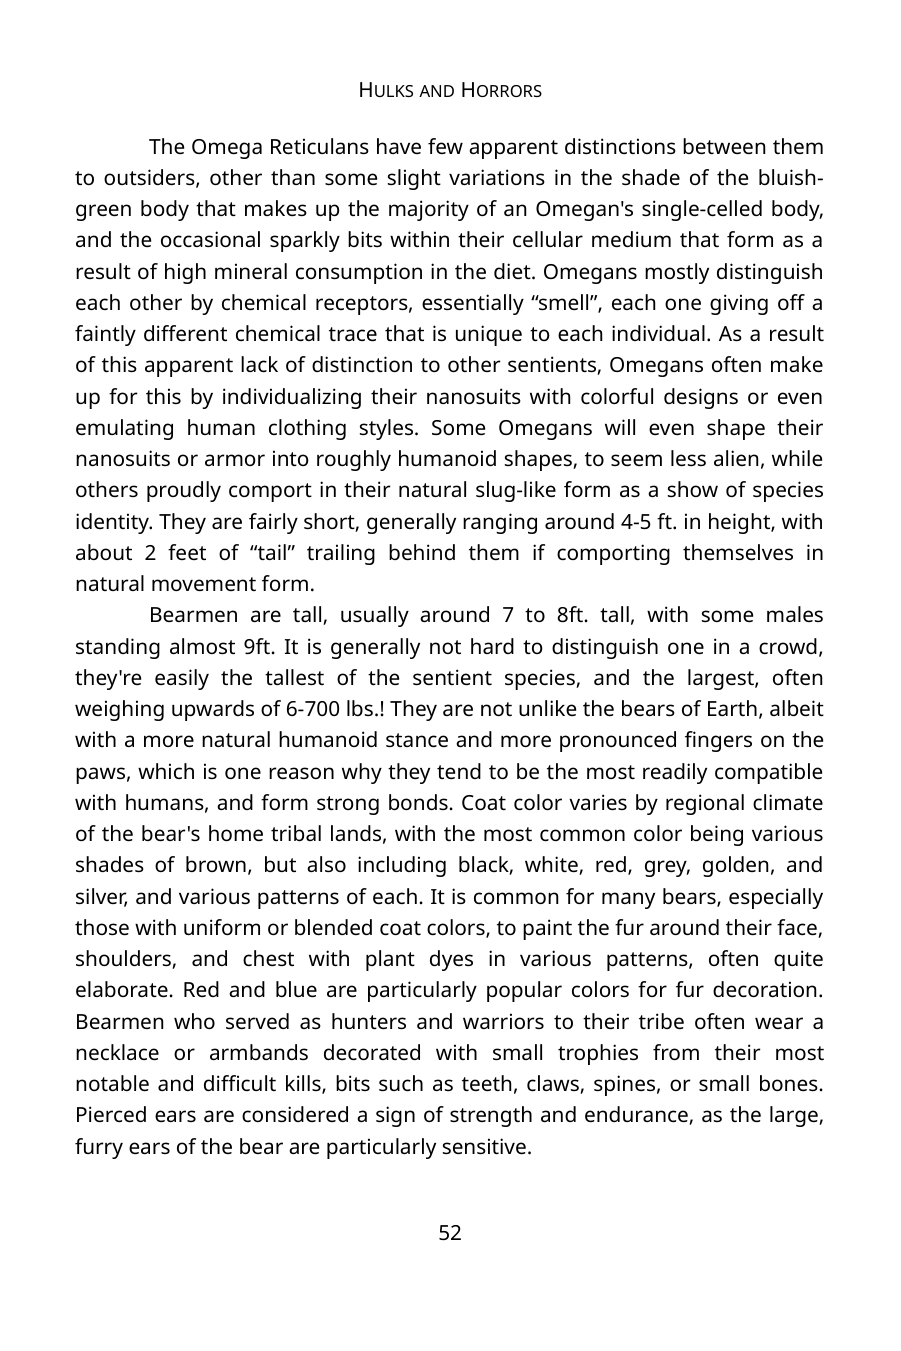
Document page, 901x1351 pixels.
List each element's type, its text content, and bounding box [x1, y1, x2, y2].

text Bearmen are tall, usually around 7 to 8ft. tall, with some males standing almost 9ft. It is generally not hard to distinguish one in a crowd, they're easily the tallest of the sentient species, and the largest, often weighing upwards of 6-700 lbs.! They are not unlike the bears of Earth, albeit with a more natural humanoid stance and more pronounced fingers on the paws, which is one reason why they tend to be the most readily compatible with humans, and form strong bonds. Coat color varies by regional climate of the bear's home tribal lands, with the most common color being various shades of brown, but also including black, white, red, grey, golden, and silver, and various patterns of each. It is common for many bears, especially those with uniform or blended coat colors, to paint the fur around their face, shoulders, and chest with plant dyes in various patterns, often quite elaborate. Red and blue are particularly popular colors for fur decoration. Bearmen who served as hunters and warriors to their tribe often wear a necklace or armbands decorated with small trophies from their most notable and difficult kills, bits such as teeth, claws, spines, or small bones. Pierced ears are considered a sign of strength and endurance, as the large, furry ears of the bear are particularly sensitive. [75, 601, 825, 1160]
text The Omega Reticulans have few apparent distinctions between them to outsiders, other than some slight variations in the shade of the bluish-green body that makes up the majority of an Omegan's single-celled body, and the occasional sparkly bits within their cellular medium that form as a result of high mineral consumption in the diet. Omegans mostly distinguish each other by chemical receptors, essentially “smell”, each one giving off a faintly different chemical trace that is unique to each individual. As a result of this apparent lack of distinction to other sentients, Omegans often make up for this by individualizing their nanosuits with colorful designs or even emulating human clothing styles. Some Omegans will even shape their nanosuits or armor into roughly humanoid shapes, to seem less alien, while others proudly comport in their natural slug-like form as a show of species identity. They are fairly short, generally ranging around 4-5 ft. in height, with about 2 feet of “tail” trailing behind them if comporting themselves in natural movement form. [75, 132, 825, 598]
